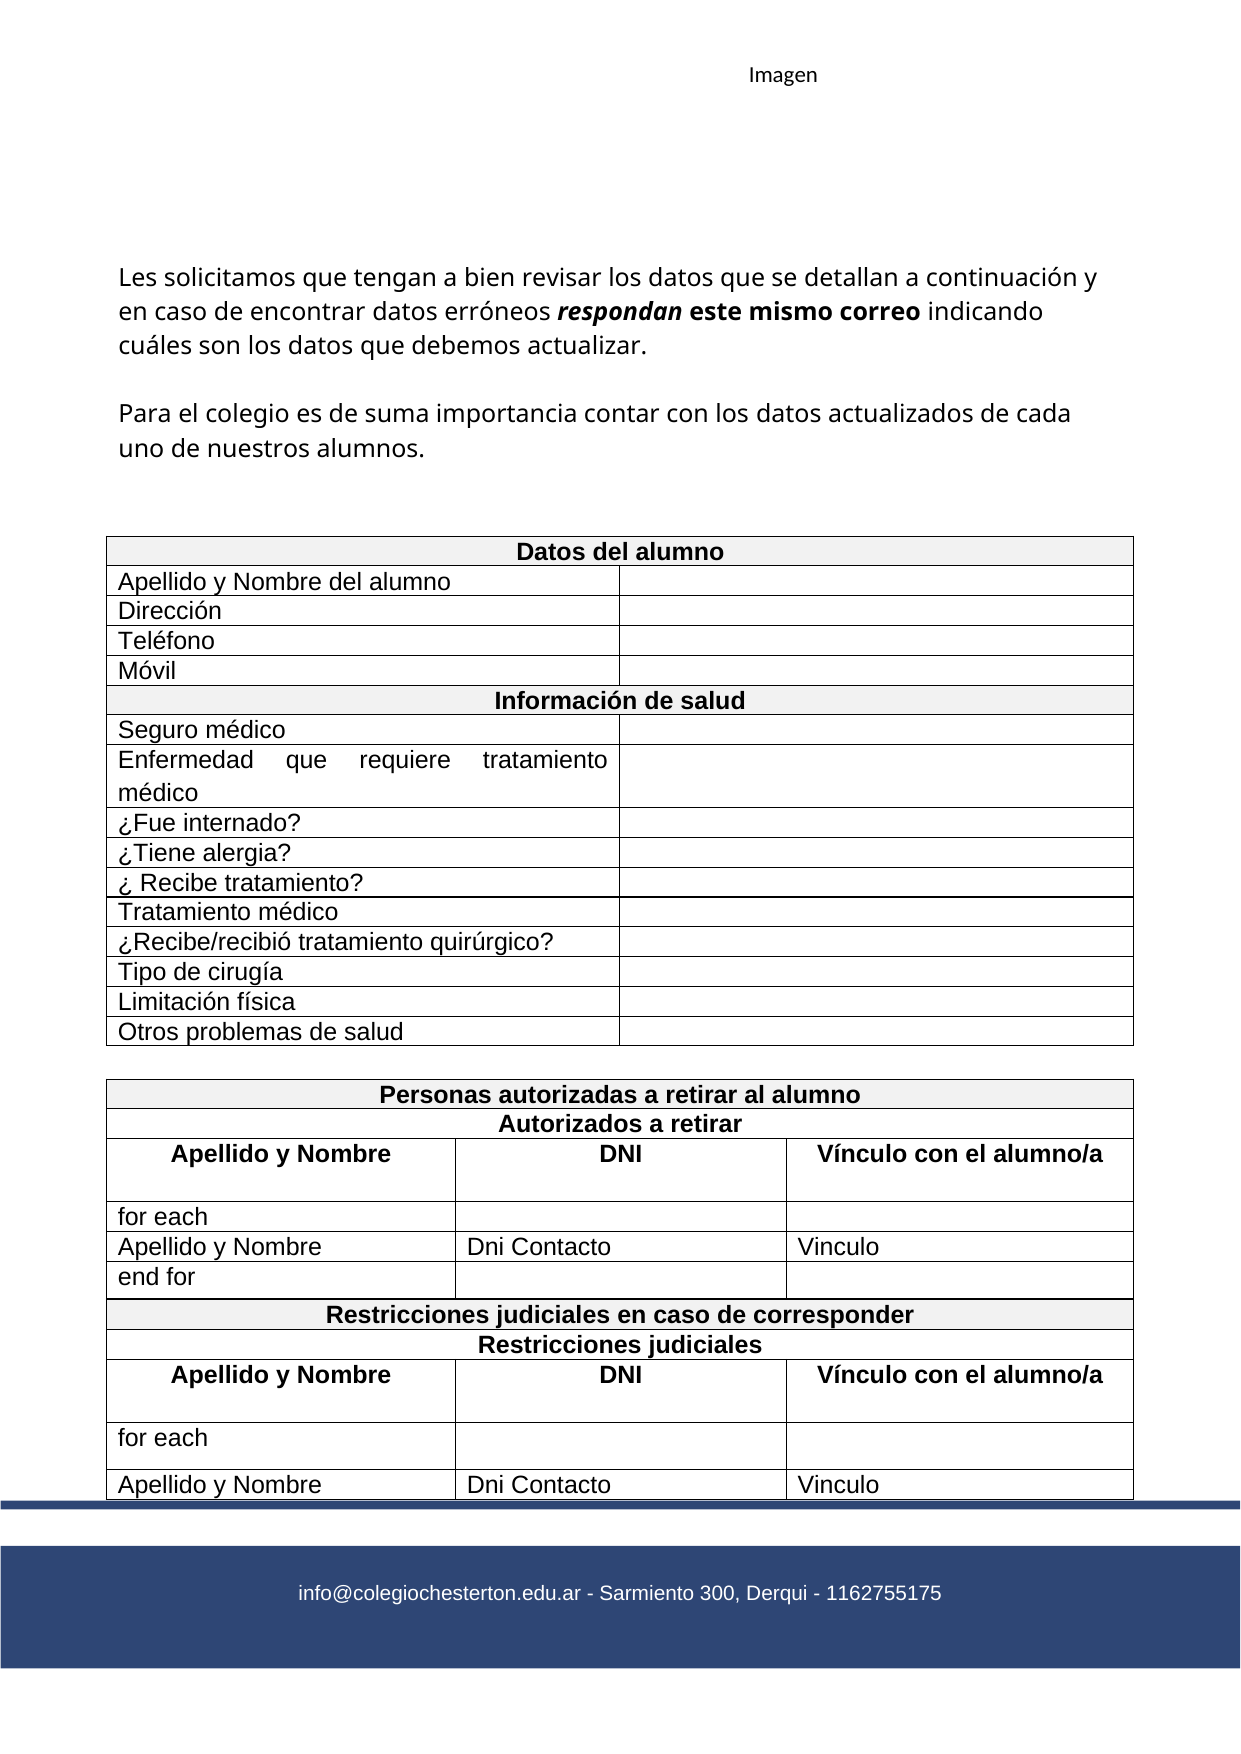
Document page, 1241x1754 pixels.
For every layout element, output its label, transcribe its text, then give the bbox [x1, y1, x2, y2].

table_header Personas autorizadas a retirar al alumno [107, 1080, 1133, 1108]
table_cell Otros problemas de salud [107, 1017, 619, 1045]
table_cell <o.enfermedad_requiere_tratamiento> [620, 745, 1133, 807]
table_cell for each [107, 1423, 455, 1469]
table_cell Vinculo [787, 1470, 1133, 1499]
table_cell <o.recibe_tratamiento> [620, 868, 1133, 896]
table_cell Autorizados a retirar [107, 1109, 1133, 1138]
table_cell ¿Fue internado? [107, 808, 619, 837]
table_cell end for [107, 1262, 455, 1298]
table_cell <o.mobile> [620, 656, 1133, 684]
table_cell ¿Recibe/recibió tratamiento quirúrgico? [107, 927, 619, 956]
text Para el colegio es de suma importancia contar con los datos actualizados de cada uno de nuestros alumnos. [118, 396, 1122, 464]
table_cell ¿ Recibe tratamiento? [107, 868, 619, 896]
table_cell Apellido y Nombre [107, 1139, 455, 1201]
table_cell Tipo de cirugía [107, 957, 619, 986]
table_cell Dirección [107, 596, 619, 625]
table_cell ¿Tiene alergia? [107, 838, 619, 867]
table_cell Teléfono [107, 626, 619, 655]
table_cell <o.street> [620, 596, 1133, 625]
table_cell Información de salud [107, 686, 1133, 714]
table_cell <o.otros_problemas_salud> [620, 1017, 1133, 1045]
table_cell <o.phone> [620, 626, 1133, 655]
table_cell <o.tratamiento_medico> [620, 898, 1133, 926]
table_cell <o.name> [620, 566, 1133, 595]
table_cell Restricciones judiciales [107, 1330, 1133, 1359]
table_cell Seguro médico [107, 715, 619, 744]
table_cell Móvil [107, 656, 619, 684]
table_cell Vínculo con el alumno/a [787, 1360, 1133, 1422]
table_cell [787, 1423, 1133, 1469]
text Les solicitamos que tengan a bien revisar los datos que se detallan a continuación y en caso de encontrar datos erróneos respondan este mismo correo indicando cuáles son los datos que debemos actualizar. [118, 260, 1122, 362]
table_cell DNI [456, 1139, 786, 1201]
table_cell for each [107, 1202, 455, 1231]
table_cell Enfermedad que requiere tratamiento médico [107, 745, 619, 807]
table_cell [787, 1262, 1133, 1298]
table_cell <o.limitacion_fisica> [620, 987, 1133, 1016]
table_cell Apellido y Nombre del alumno [107, 566, 619, 595]
table_cell Apellido y Nombre [107, 1470, 455, 1499]
table_cell <o.tratamiento_quirurgico> [620, 927, 1133, 956]
table_cell DNI [456, 1360, 786, 1422]
table_cell Vinculo [787, 1232, 1133, 1261]
table_cell Dni Contacto [456, 1232, 786, 1261]
table_cell [456, 1202, 786, 1231]
table_cell [456, 1262, 786, 1298]
table_cell [456, 1423, 786, 1469]
table_cell <o.tipo_cirugia> [620, 957, 1133, 986]
table_cell Dni Contacto [456, 1470, 786, 1499]
table_cell Vínculo con el alumno/a [787, 1139, 1133, 1201]
table_cell Limitación física [107, 987, 619, 1016]
table_cell <o.medical_insurance> [620, 715, 1133, 744]
table_cell Apellido y Nombre [107, 1232, 455, 1261]
table_cell [787, 1202, 1133, 1231]
table_cell Tratamiento médico [107, 898, 619, 926]
table_cell <o.alergia> [620, 838, 1133, 867]
table_header Restricciones judiciales en caso de corresponder [107, 1300, 1133, 1329]
table_header Datos del alumno [107, 537, 1133, 565]
table_cell Apellido y Nombre [107, 1360, 455, 1422]
table_cell <o.internado> [620, 808, 1133, 837]
